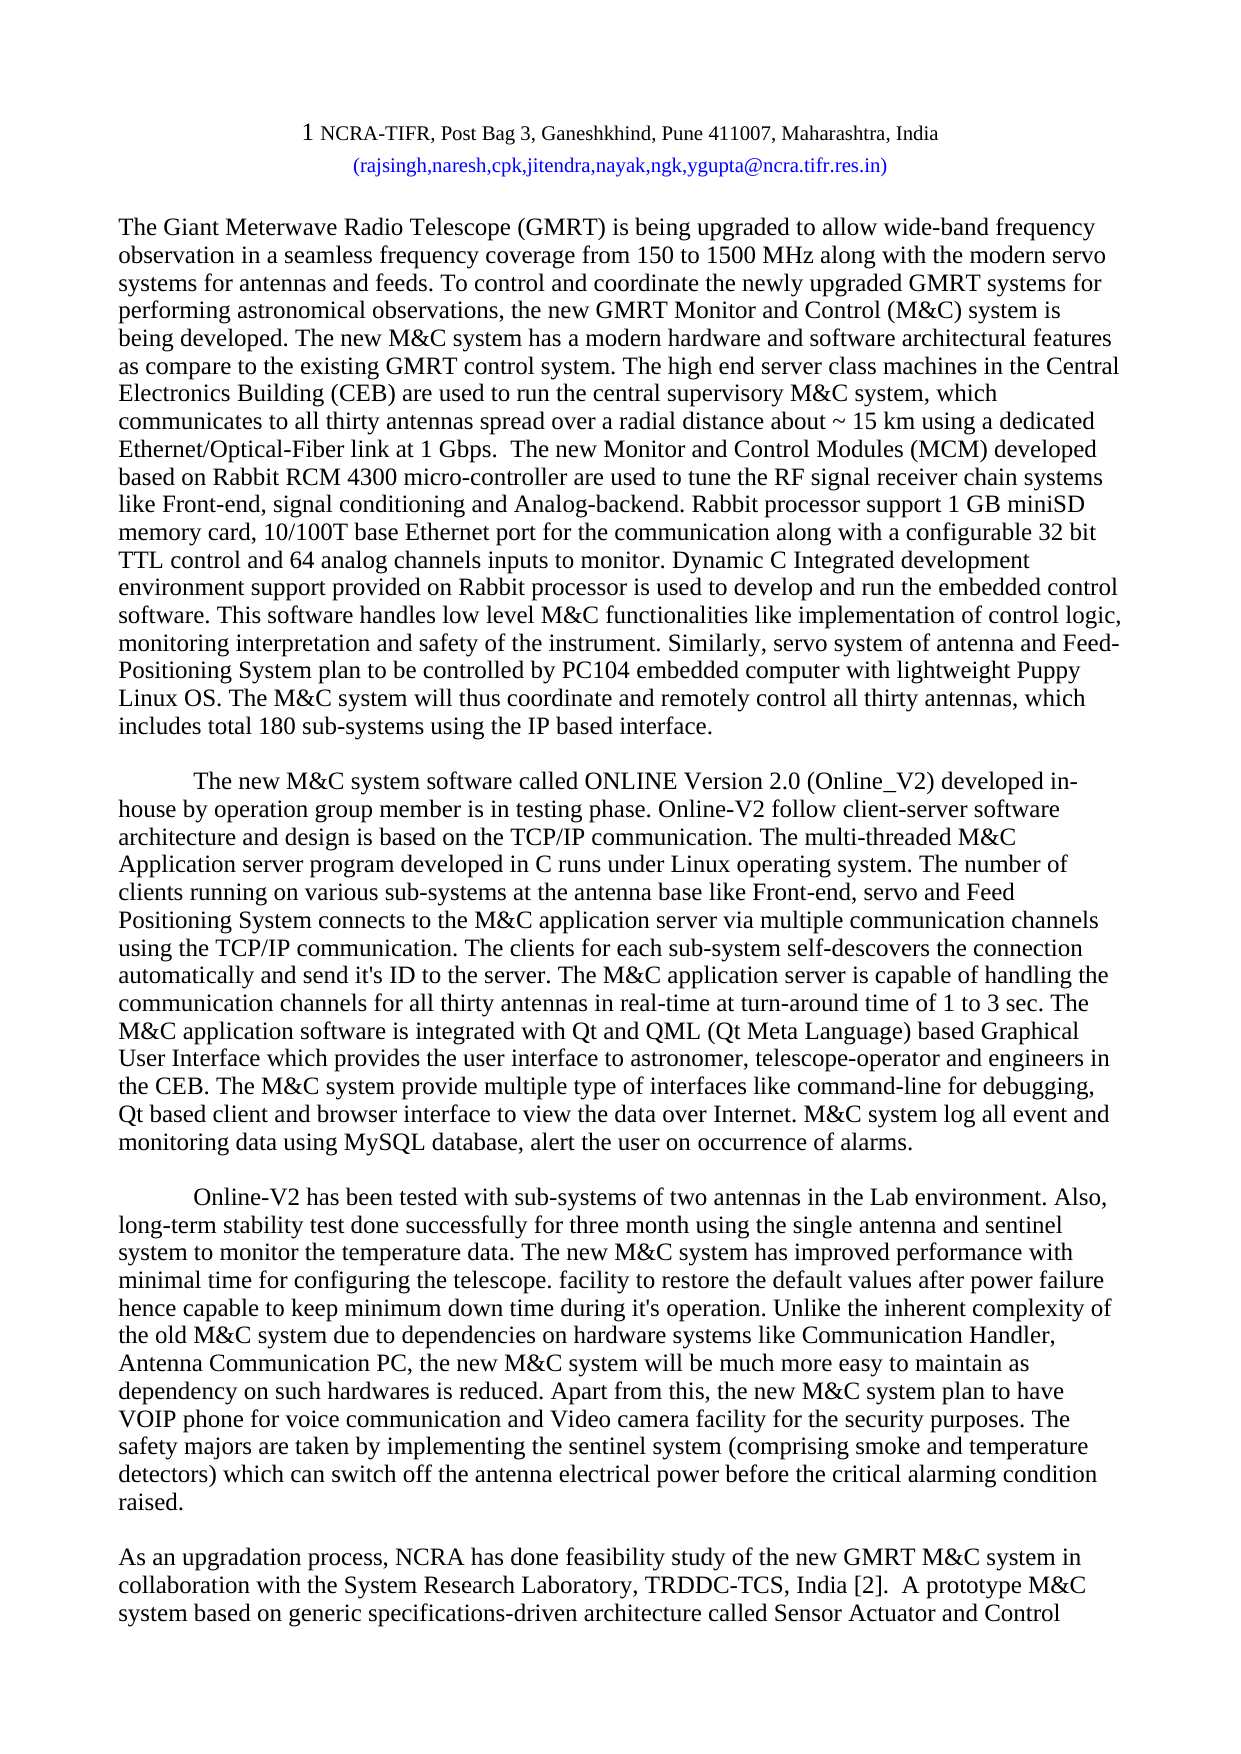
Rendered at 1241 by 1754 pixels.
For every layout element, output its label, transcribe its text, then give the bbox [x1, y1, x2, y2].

text (rajsingh,naresh,cpk,jitendra,nayak,ngk,ygupta@ncra.tifr.res.in) [118, 154, 1122, 177]
text Online-V2 has been tested with sub-systems of two antennas in the Lab environment. Also, long-term stability test done successfully for three month using the single antenna and sentinel system to monitor the temperature data. The new M&C system has improved performance with minimal time for configuring the telescope. facility to restore the default values after power failure hence capable to keep minimum down time during it's operation. Unlike the inherent complexity of the old M&C system due to dependencies on hardware systems like Communication Handler, Antenna Communication PC, the new M&C system will be much more easy to maintain as dependency on such hardwares is reduced. Apart from this, the new M&C system plan to have VOIP phone for voice communication and Video camera facility for the security purposes. The safety majors are taken by implementing the sentinel system (comprising smoke and temperature detectors) which can switch off the antenna electrical power before the critical alarming condition raised. [118, 1183, 1122, 1516]
text 1 NCRA-TIFR, Post Bag 3, Ganeshkhind, Pune 411007, Maharashtra, India [118, 118, 1122, 146]
text The Giant Meterwave Radio Telescope (GMRT) is being upgraded to allow wide-band frequency observation in a seamless frequency coverage from 150 to 1500 MHz along with the modern servo systems for antennas and feeds. To control and coordinate the newly upgraded GMRT systems for performing astronomical observations, the new GMRT Monitor and Control (M&C) system is being developed. The new M&C system has a modern hardware and software architectural features as compare to the existing GMRT control system. The high end server class machines in the Central Electronics Building (CEB) are used to run the central supervisory M&C system, which communicates to all thirty antennas spread over a radial distance about ~ 15 km using a dedicated Ethernet/Optical-Fiber link at 1 Gbps. The new Monitor and Control Modules (MCM) developed based on Rabbit RCM 4300 micro-controller are used to tune the RF signal receiver chain systems like Front-end, signal conditioning and Analog-backend. Rabbit processor support 1 GB miniSD memory card, 10/100T base Ethernet port for the communication along with a configurable 32 bit TTL control and 64 analog channels inputs to monitor. Dynamic C Integrated development environment support provided on Rabbit processor is used to develop and run the embedded control software. This software handles low level M&C functionalities like implementation of control logic, monitoring interpretation and safety of the instrument. Similarly, servo system of antenna and Feed-Positioning System plan to be controlled by PC104 embedded computer with lightweight Puppy Linux OS. The M&C system will thus coordinate and remotely control all thirty antennas, which includes total 180 sub-systems using the IP based interface. [118, 213, 1122, 740]
text The new M&C system software called ONLINE Version 2.0 (Online_V2) developed in-house by operation group member is in testing phase. Online-V2 follow client-server software architecture and design is based on the TCP/IP communication. The multi-threaded M&C Application server program developed in C runs under Linux operating system. The number of clients running on various sub-systems at the antenna base like Front-end, servo and Feed Positioning System connects to the M&C application server via multiple communication channels using the TCP/IP communication. The clients for each sub-system self-descovers the connection automatically and send it's ID to the server. The M&C application server is capable of handling the communication channels for all thirty antennas in real-time at turn-around time of 1 to 3 sec. The M&C application software is integrated with Qt and QML (Qt Meta Language) based Graphical User Interface which provides the user interface to astronomer, telescope-operator and engineers in the CEB. The M&C system provide multiple type of interfaces like command-line for debugging, Qt based client and browser interface to view the data over Internet. M&C system log all event and monitoring data using MySQL database, alert the user on occurrence of alarms. [118, 767, 1122, 1155]
text As an upgradation process, NCRA has done feasibility study of the new GMRT M&C system in collaboration with the System Research Laboratory, TRDDC-TCS, India [2]. A prototype M&C system based on generic specifications-driven architecture called Sensor Actuator and Control [118, 1543, 1122, 1626]
